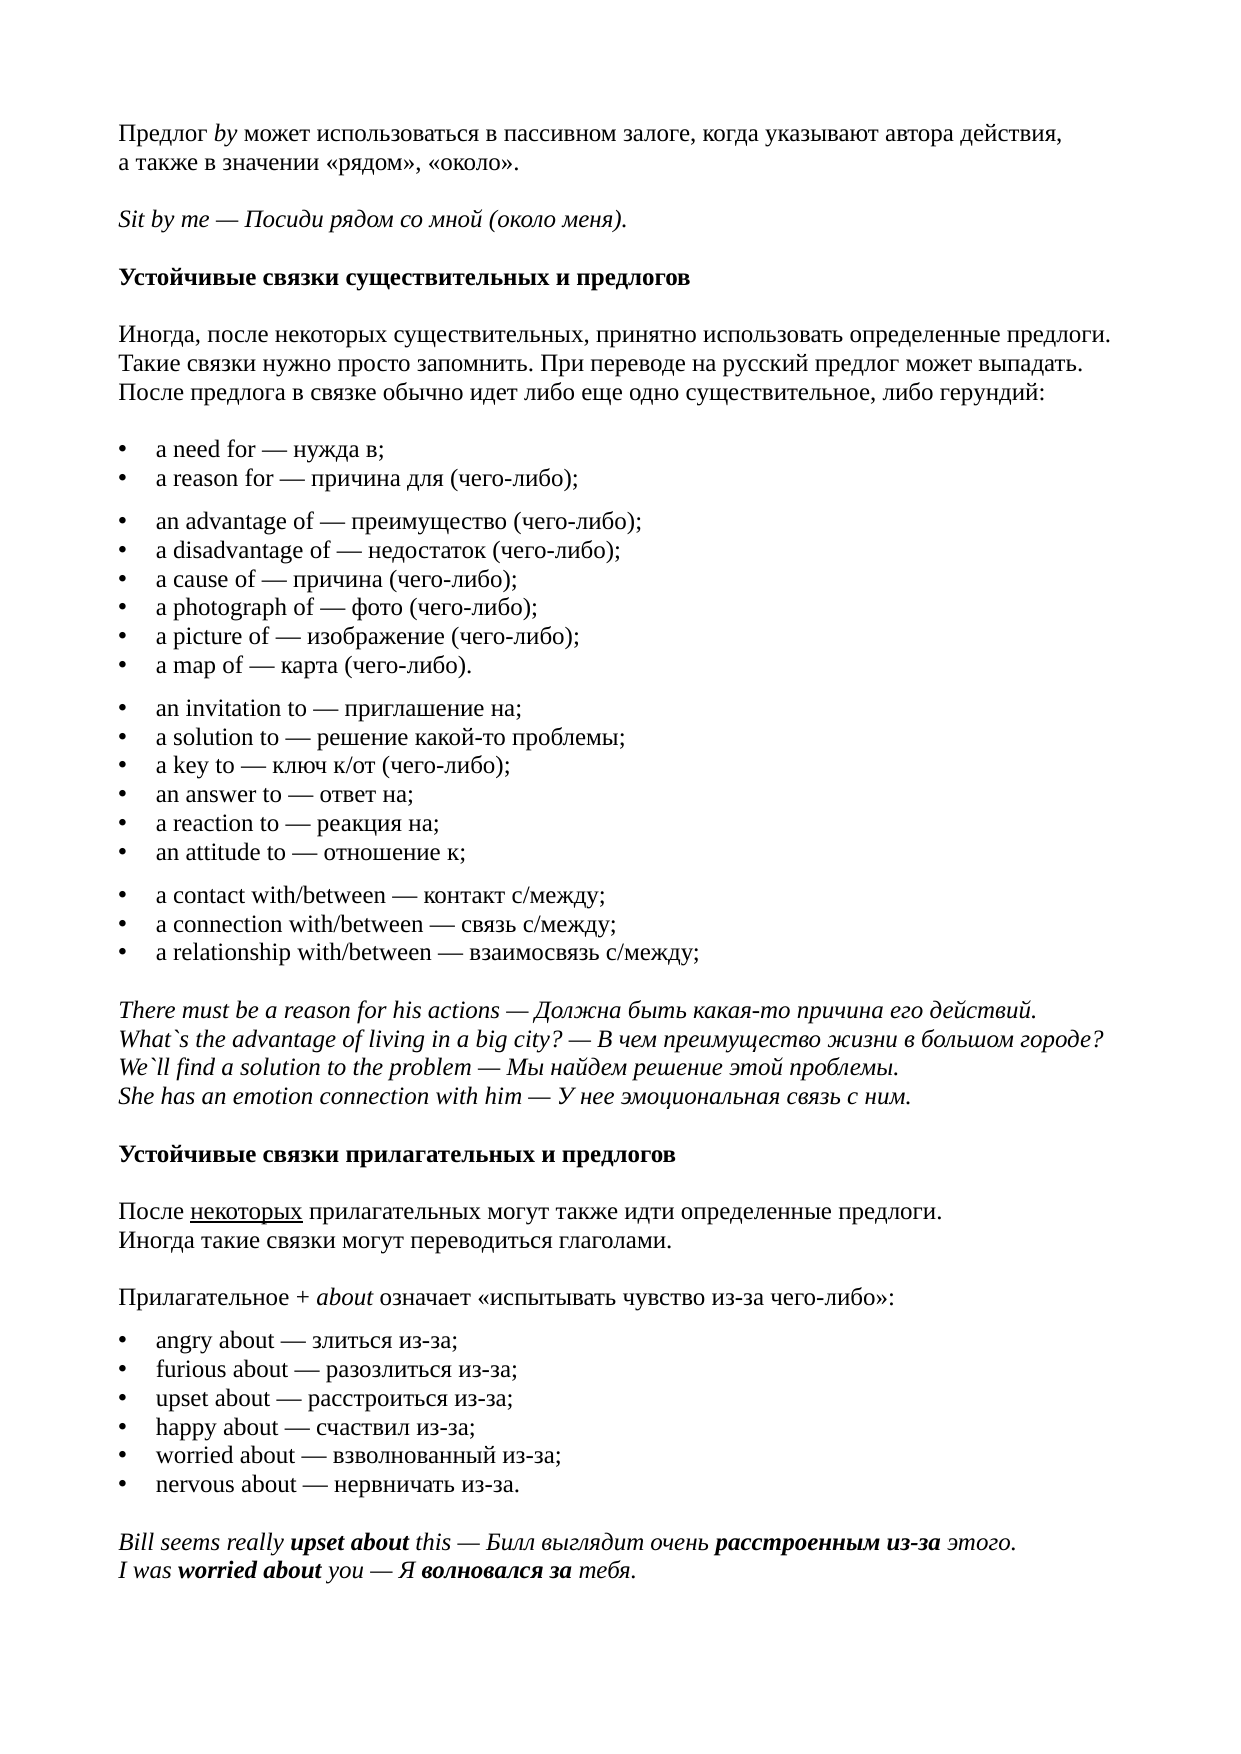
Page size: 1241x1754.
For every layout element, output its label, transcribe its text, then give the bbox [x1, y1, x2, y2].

text She has an emotion connection with him — У нее эмоциональная связь с ним. [118, 1081, 1122, 1110]
list an answer to — ответ на; [118, 779, 1122, 808]
list an advantage of — преимущество (чего-либо); [118, 506, 1122, 535]
list a map of — карта (чего-либо). [118, 650, 1122, 679]
text Прилагательное + about означает «испытывать чувство из-за чего-либо»: [118, 1282, 1122, 1311]
list a reason for — причина для (чего-либо); [118, 463, 1122, 492]
list a need for — нужда в; [118, 434, 1122, 463]
list a connection with/between — связь с/между; [118, 909, 1122, 937]
list a solution to — решение какой-то проблемы; [118, 722, 1122, 751]
list a relationship with/between — взаимосвязь с/между; [118, 937, 1122, 966]
list an attitude to — отношение к; [118, 837, 1122, 866]
list a disadvantage of — недостаток (чего-либо); [118, 535, 1122, 564]
list worried about — взволнованный из-за; [118, 1441, 1122, 1469]
list nervous about — нервничать из-за. [118, 1469, 1122, 1498]
list angry about — злиться из-за; [118, 1326, 1122, 1354]
list a reaction to — реакция на; [118, 808, 1122, 837]
text Устойчивые связки существительных и предлогов [118, 262, 1122, 291]
list a photograph of — фото (чего-либо); [118, 592, 1122, 621]
list a cause of — причина (чего-либо); [118, 564, 1122, 592]
list a contact with/between — контакт с/между; [118, 880, 1122, 909]
text I was worried about you — Я волновался за тебя. [118, 1556, 1122, 1584]
text Такие связки нужно просто запомнить. При переводе на русский предлог может выпадать. [118, 348, 1122, 377]
text Sit by me — Посиди рядом со мной (около меня). [118, 204, 1122, 233]
list a key to — ключ к/от (чего-либо); [118, 751, 1122, 779]
text Bill seems really upset about this — Билл выглядит очень расстроенным из-за этого. [118, 1527, 1122, 1556]
text а также в значении «рядом», «около». [118, 147, 1122, 176]
text После предлога в связке обычно идет либо еще одно существительное, либо герундий: [118, 377, 1122, 406]
text What`s the advantage of living in a big city? — В чем преимущество жизни в большом городе? [118, 1024, 1122, 1052]
list a picture of — изображение (чего-либо); [118, 621, 1122, 650]
text Иногда, после некоторых существительных, принятно использовать определенные предлоги. [118, 319, 1122, 348]
text После некоторых прилагательных могут также идти определенные предлоги. [118, 1196, 1122, 1225]
list an invitation to — приглашение на; [118, 693, 1122, 722]
text We`ll find a solution to the problem — Мы найдем решение этой проблемы. [118, 1052, 1122, 1081]
text There must be a reason for his actions — Должна быть какая-то причина его действий. [118, 995, 1122, 1024]
list happy about — счаствил из-за; [118, 1412, 1122, 1441]
list upset about — расстроиться из-за; [118, 1383, 1122, 1412]
list furious about — разозлиться из-за; [118, 1354, 1122, 1383]
text Иногда такие связки могут переводиться глаголами. [118, 1225, 1122, 1254]
text Устойчивые связки прилагательных и предлогов [118, 1139, 1122, 1167]
text Предлог by может использоваться в пассивном залоге, когда указывают автора действия, [118, 118, 1122, 147]
